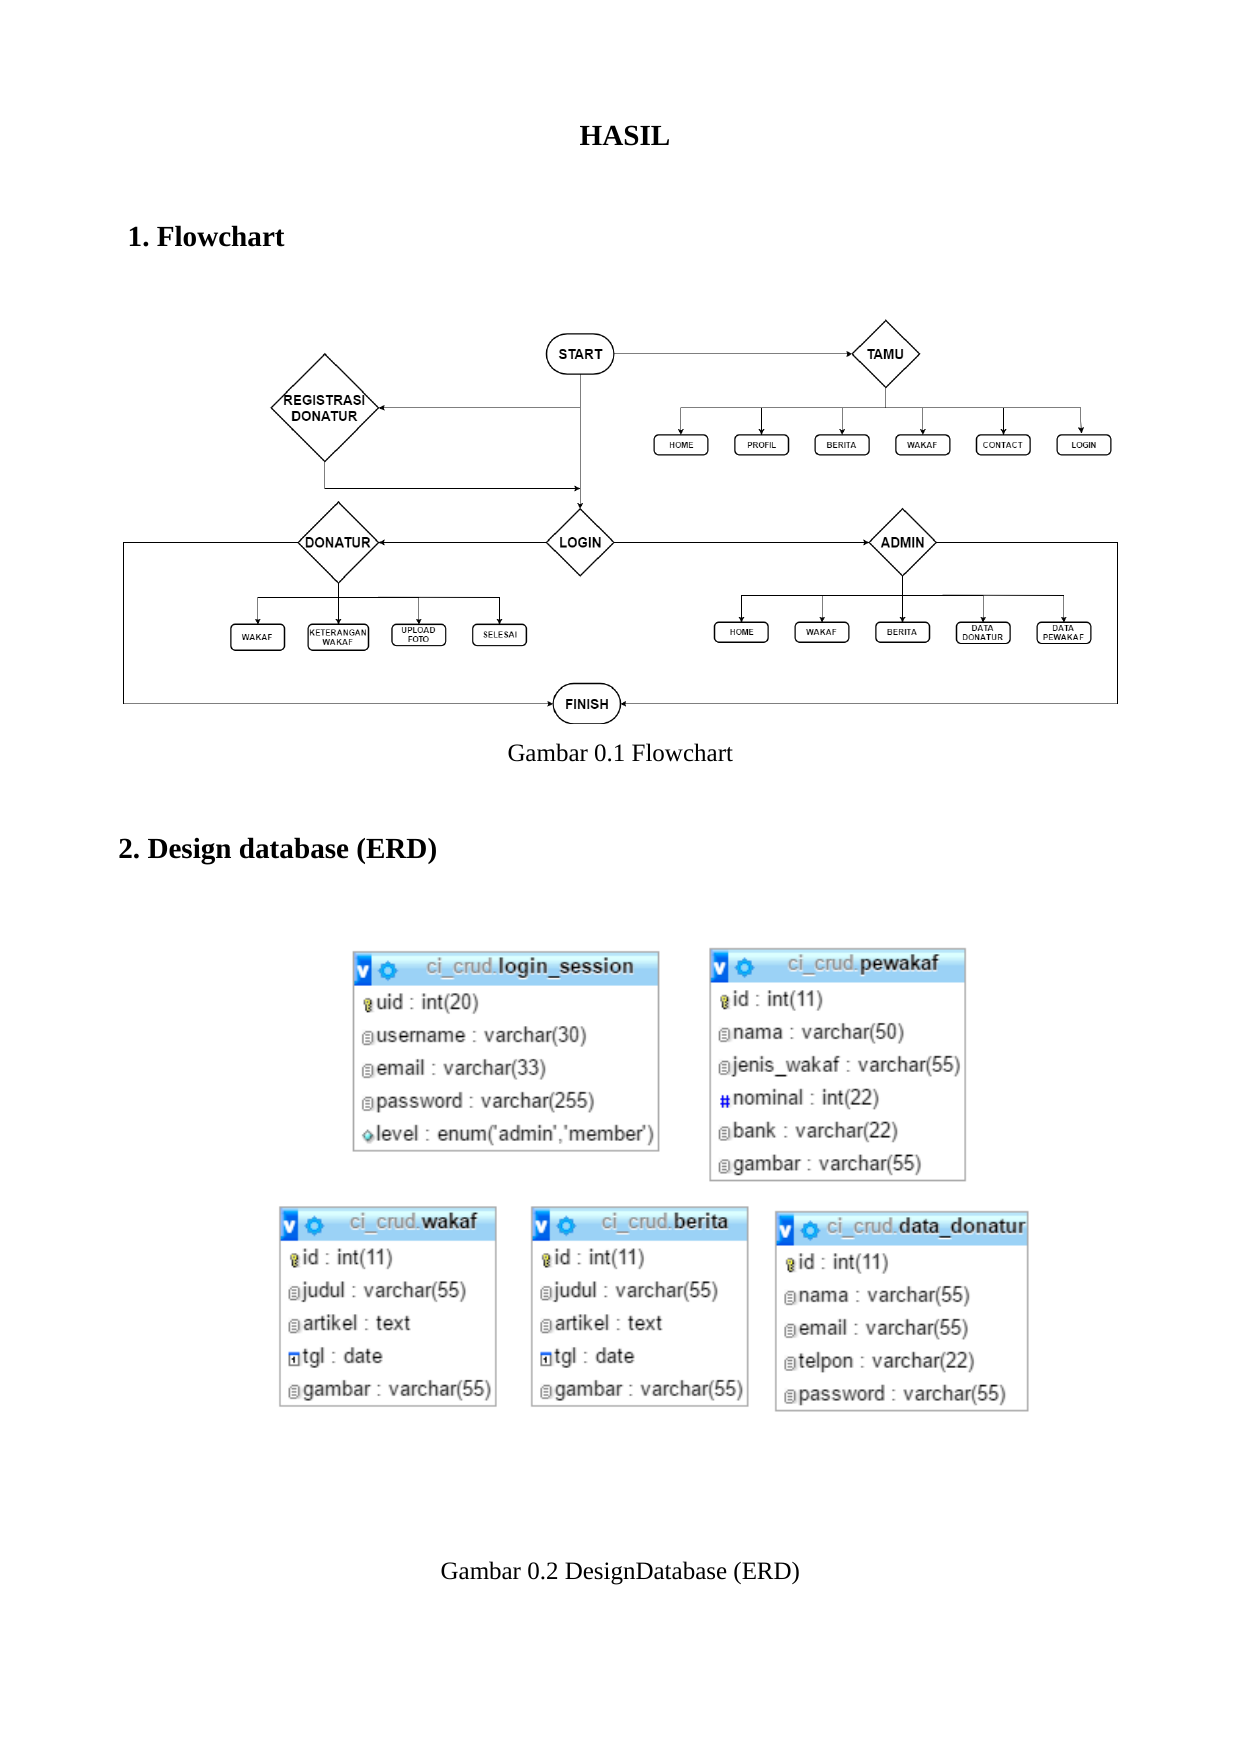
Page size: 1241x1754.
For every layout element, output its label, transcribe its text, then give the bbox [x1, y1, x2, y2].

text Gambar 0.1 Flowchart [118, 724, 1122, 766]
picture [118, 319, 1123, 724]
text Gambar 0.2 DesignDatabase (ERD) [118, 1556, 1122, 1585]
picture [134, 881, 1107, 1490]
text HASIL [127, 118, 1122, 152]
text 2. Design database (ERD) [118, 831, 1122, 865]
text 1. Flowchart [127, 219, 1122, 252]
